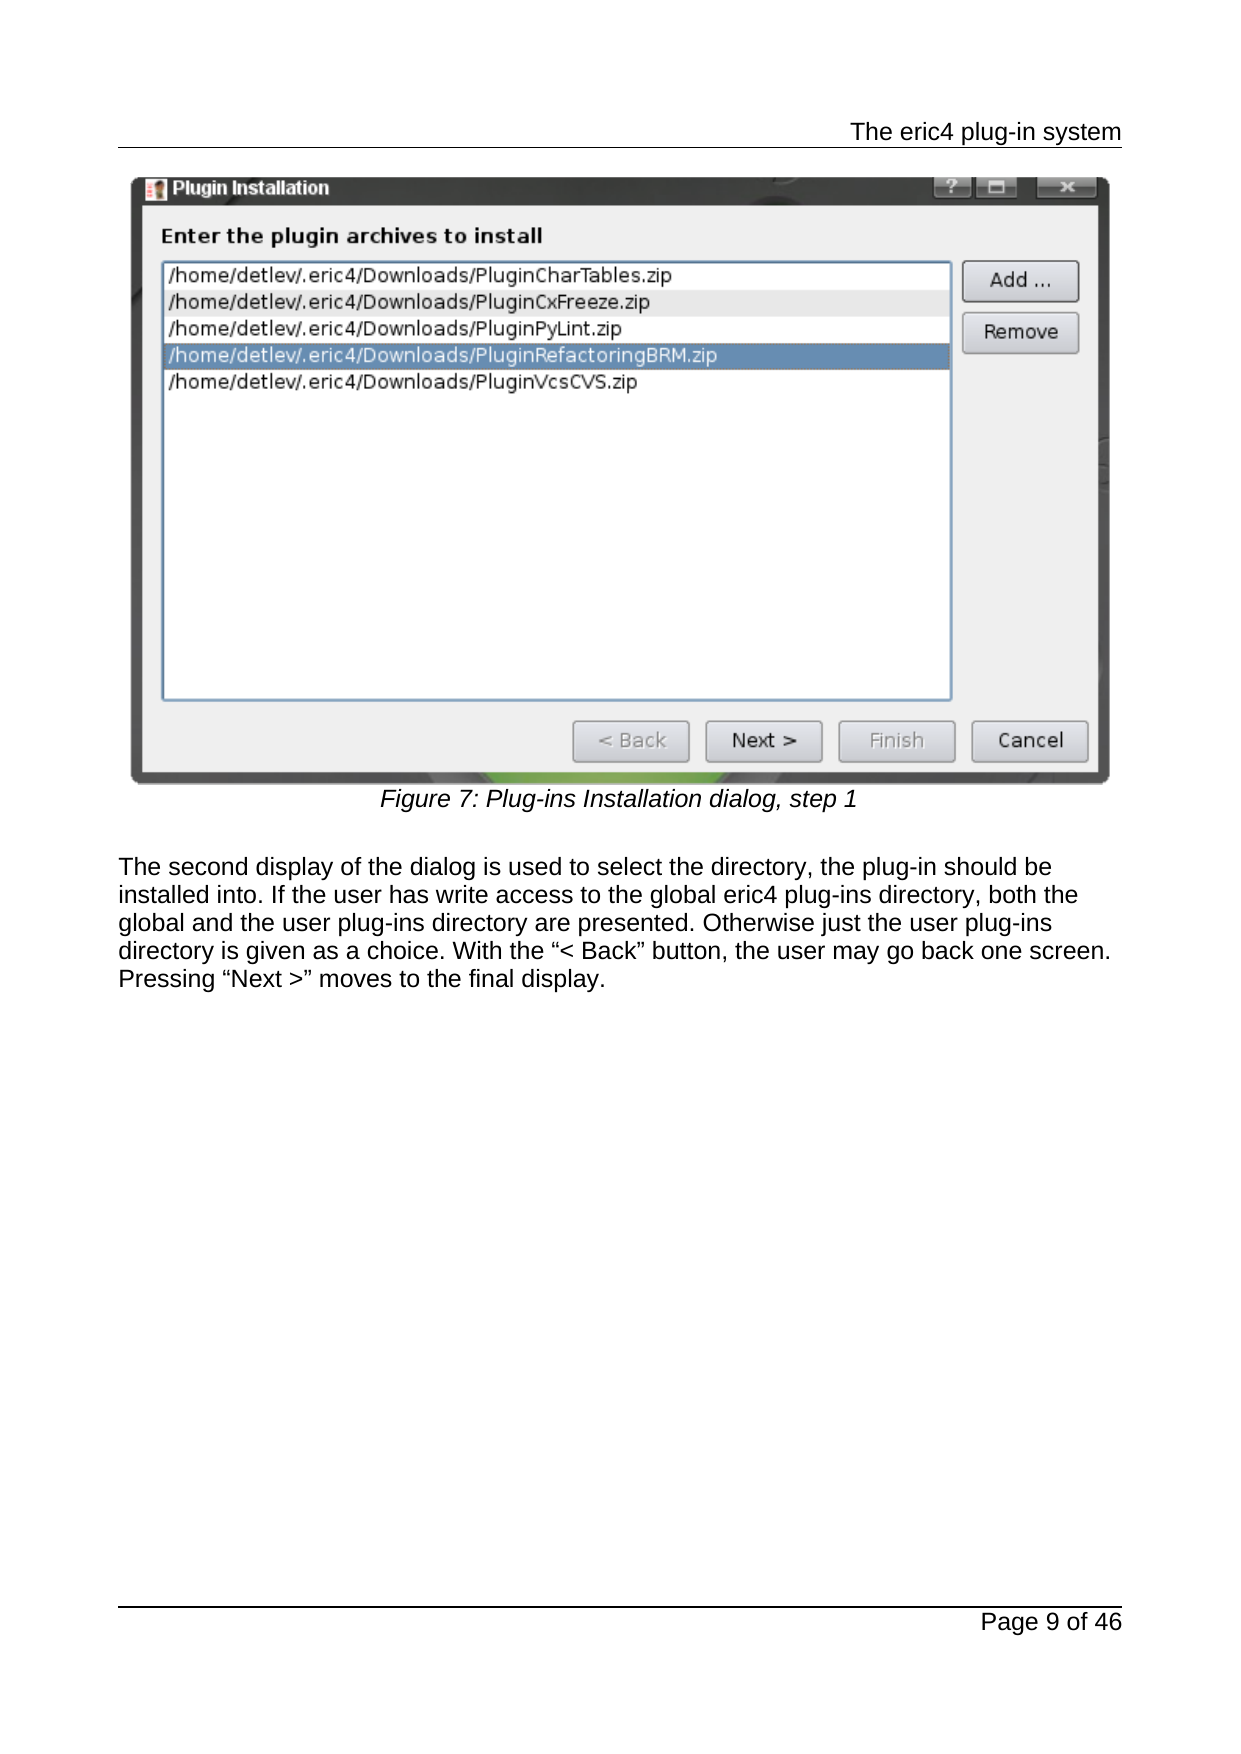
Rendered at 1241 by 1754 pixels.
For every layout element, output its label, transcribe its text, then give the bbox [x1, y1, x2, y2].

text The second display of the dialog is used to select the directory, the plug-in should be installed into. If the user has write access to the global eric4 plug-ins directory, both the global and the user plug-ins directory are presented. Otherwise just the user plug-ins directory is given as a choice. With the “< Back” button, the user may go back one screen. Pressing “Next >” moves to the final display. [118, 853, 1122, 993]
picture [130, 177, 1110, 785]
text Figure 7: Plug-ins Installation dialog, step 1 [130, 785, 1110, 813]
